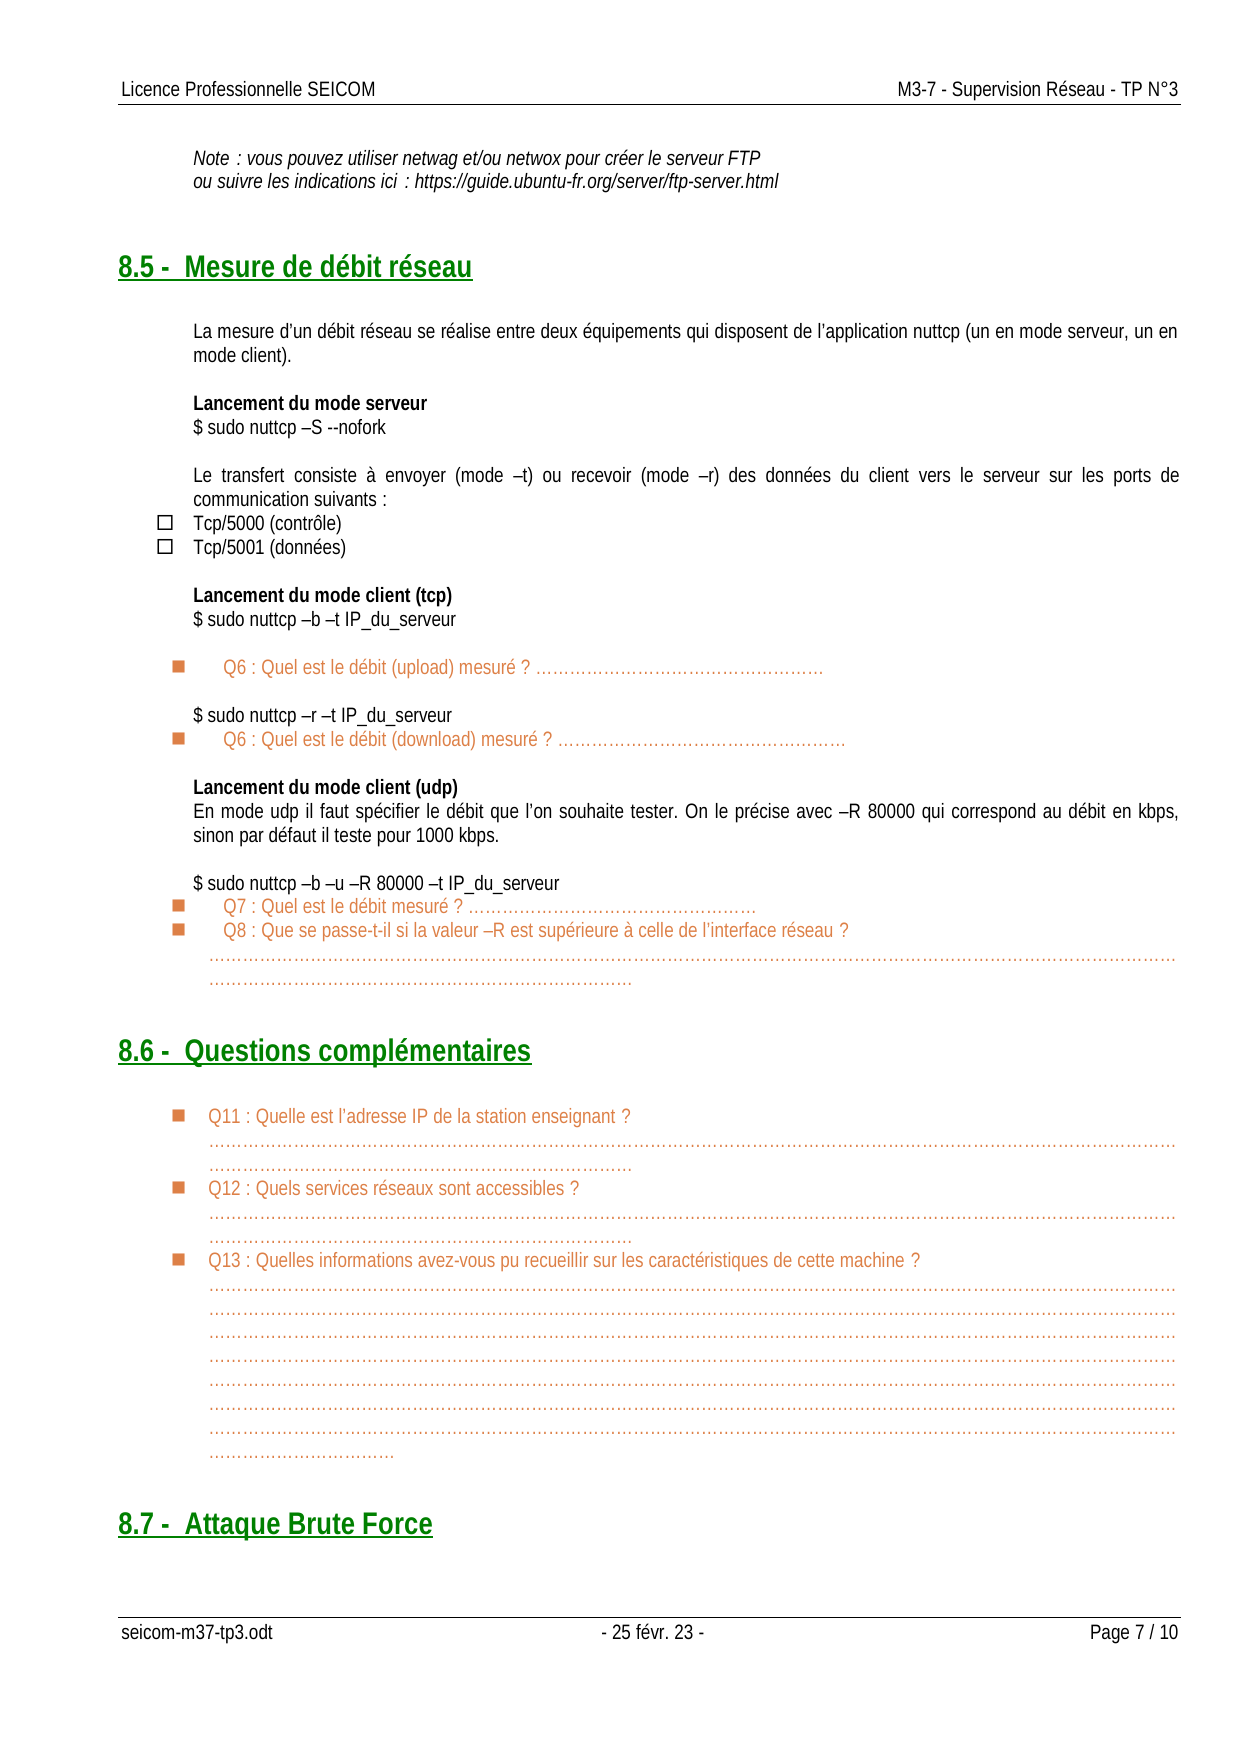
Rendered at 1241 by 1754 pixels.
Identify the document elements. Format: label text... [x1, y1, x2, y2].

list Q6 : Quel est le débit (download) mesuré ? …………………………………………… [171, 727, 1181, 751]
list Lancement du mode client (udp) [193, 774, 1181, 798]
list Q6 : Quel est le débit (upload) mesuré ? …………………………………………… [171, 655, 1181, 679]
list Q13 : Quelles informations avez-vous pu recueillir sur les caractéristiques de cette machine ? …………………………………………………………………………………………………………………………………………………………………………………………………………………………………………………………………………………………………………………………………………………………………………………………………………………………………………………………………………………………………………………………………………………………………………………………………………………………………………………………………………………………………………………………………………………………………………………………………………………………………………………………………………………………………………………………………………………………………………………………………………………………………………………………………………………………………………………………………… [171, 1247, 1181, 1463]
list En mode udp il faut spécifier le débit que l’on souhaite tester. On le précise avec –R 80000 qui correspond au débit en kbps, sinon par défaut il teste pour 1000 kbps. [193, 798, 1181, 846]
list Q8 : Que se passe-t-il si la valeur –R est supérieure à celle de l’interface réseau ? ………………………………………………………………………………………………………………………………………………………………………………………………………………………… [171, 918, 1181, 990]
list Q12 : Quels services réseaux sont accessibles ? ………………………………………………………………………………………………………………………………………………………………………………………………………………………… [171, 1176, 1181, 1247]
list Lancement du mode client (tcp) [193, 583, 1181, 607]
list Q11 : Quelle est l’adresse IP de la station enseignant ? ………………………………………………………………………………………………………………………………………………………………………………………………………………………… [171, 1104, 1181, 1176]
list $ sudo nuttcp –S --nofork [193, 415, 1181, 439]
subtitle Attaque Brute Force [118, 1505, 1181, 1541]
list ou suivre les indications ici : https://guide.ubuntu-fr.org/server/ftp-server.html [193, 169, 1181, 193]
subtitle Questions complémentaires [118, 1032, 1181, 1068]
list Lancement du mode serveur [193, 391, 1181, 415]
list Tcp/5000 (contrôle) [156, 511, 1181, 535]
subtitle Mesure de débit réseau [118, 247, 1181, 283]
list $ sudo nuttcp –r –t IP_du_serveur [193, 703, 1181, 727]
list Tcp/5001 (données) [156, 535, 1181, 559]
list Le transfert consiste à envoyer (mode –t) ou recevoir (mode –r) des données du client vers le serveur sur les ports de communication suivants : [193, 463, 1181, 511]
list La mesure d’un débit réseau se réalise entre deux équipements qui disposent de l’application nuttcp (un en mode serveur, un en mode client). [193, 319, 1181, 367]
list Q7 : Quel est le débit mesuré ? …………………………………………… [171, 894, 1181, 918]
list $ sudo nuttcp –b –t IP_du_serveur [193, 607, 1181, 631]
list $ sudo nuttcp –b –u –R 80000 –t IP_du_serveur [193, 870, 1181, 894]
list Note : vous pouvez utiliser netwag et/ou netwox pour créer le serveur FTP [193, 145, 1181, 169]
